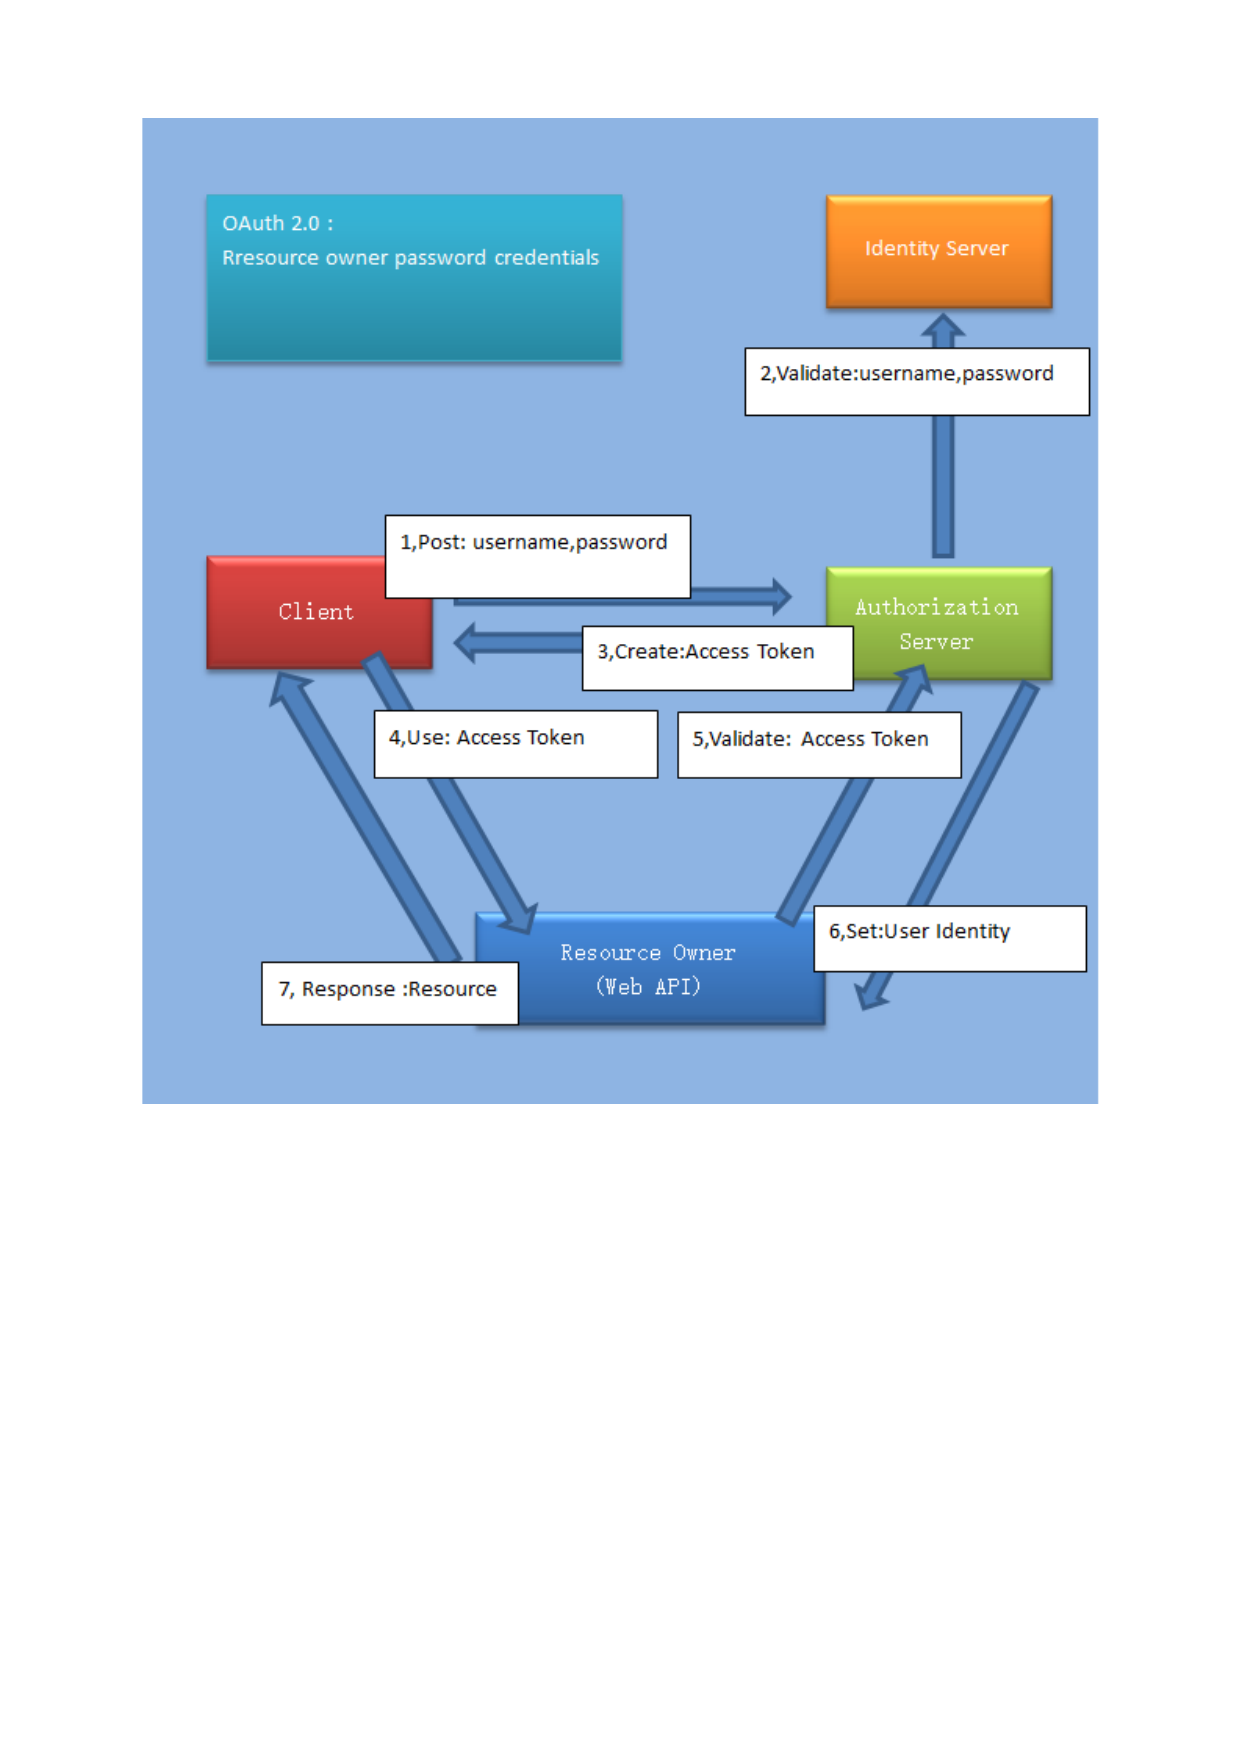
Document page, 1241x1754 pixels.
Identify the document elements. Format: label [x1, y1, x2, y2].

picture [141, 118, 1099, 1104]
